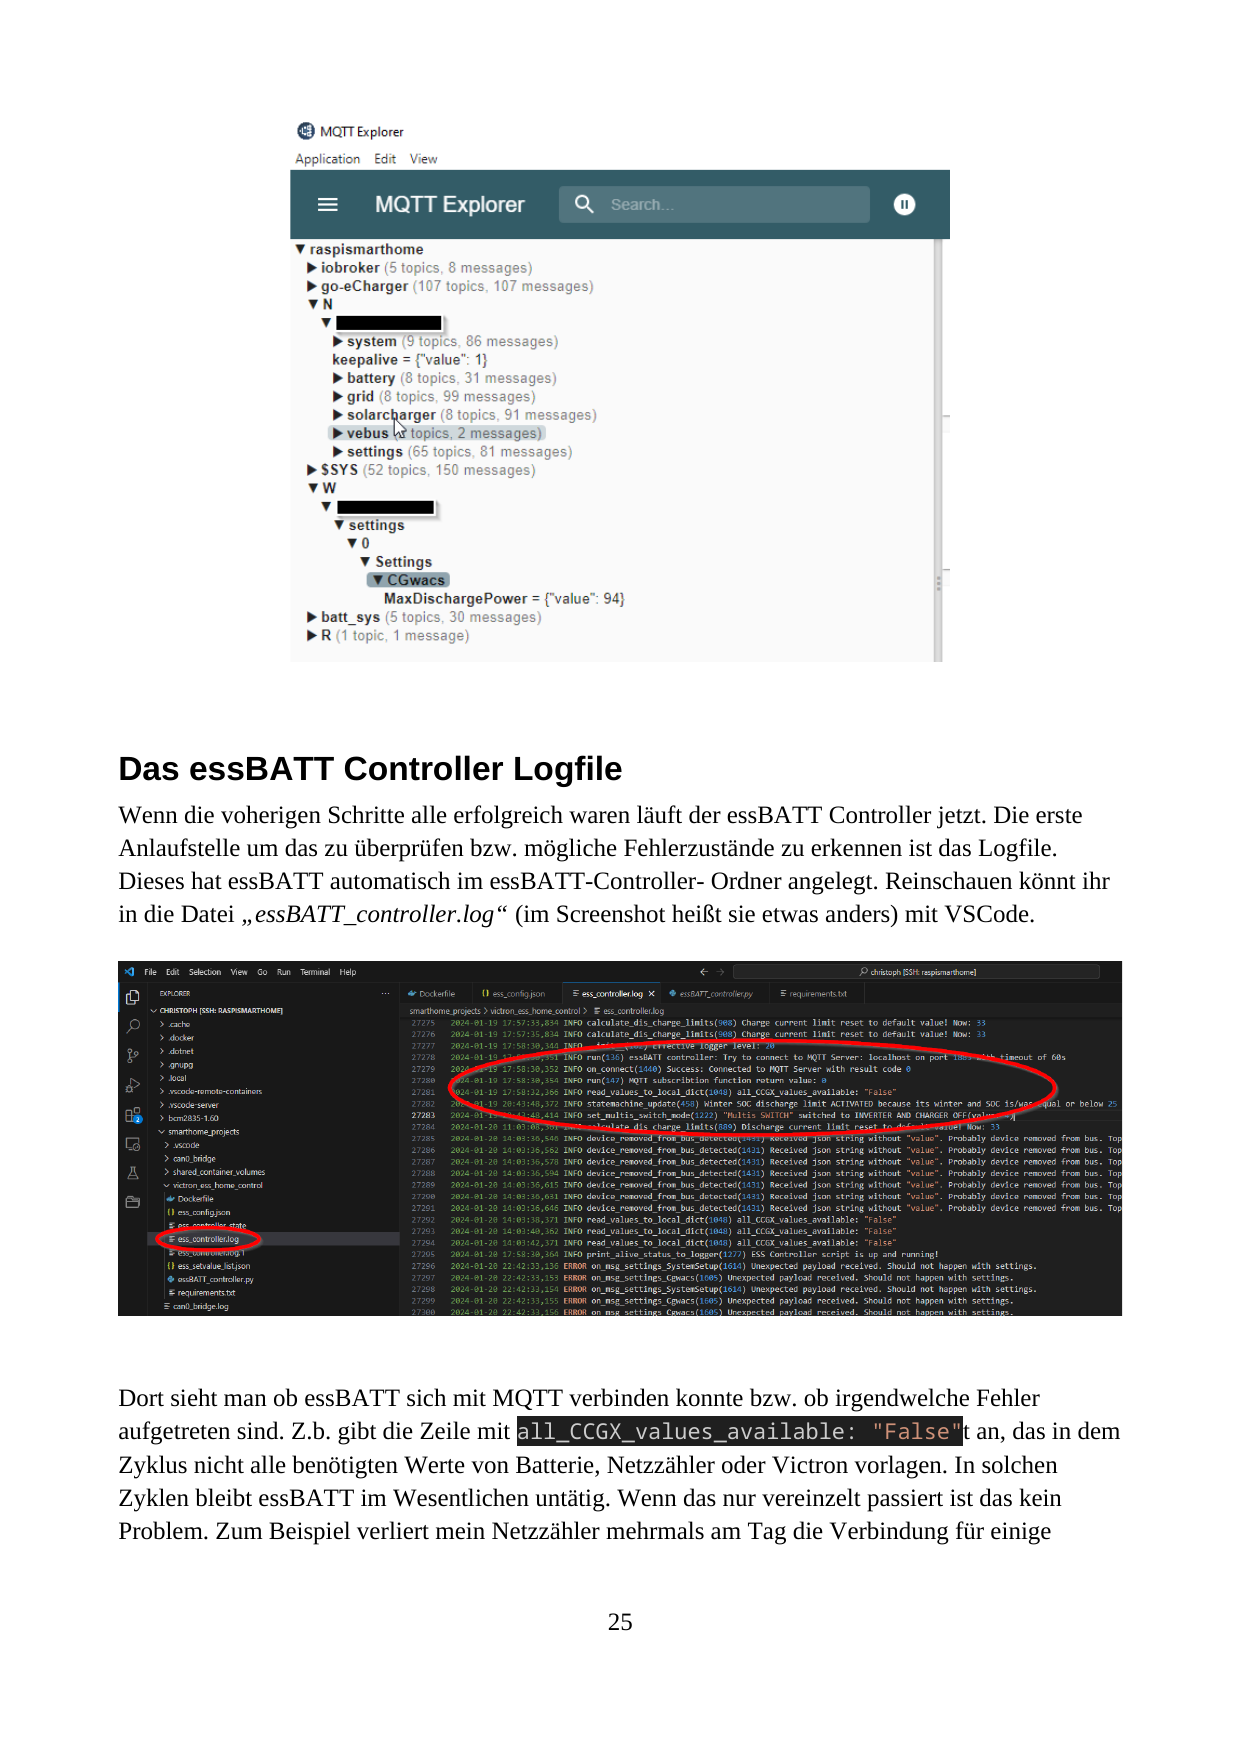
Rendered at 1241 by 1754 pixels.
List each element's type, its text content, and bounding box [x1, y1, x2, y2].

text Dort sieht man ob essBATT sich mit MQTT verbinden konnte bzw. ob irgendwelche Fehler aufgetreten sind. Z.b. gibt die Zeile mit all_CCGX_values_available: "False"t an, das in dem Zyklus nicht alle benötigten Werte von Batterie, Netzzähler oder Victron vorlagen. In solchen Zyklen bleibt essBATT im Wesentlichen untätig. Wenn das nur vereinzelt passiert ist das kein Problem. Zum Beispiel verliert mein Netzzähler mehrmals am Tag die Verbindung für einige [118, 1383, 1122, 1545]
subtitle Das essBATT Controller Logfile [118, 749, 1122, 787]
picture [118, 961, 1123, 1316]
picture [290, 118, 950, 662]
text Wenn die voherigen Schritte alle erfolgreich waren läuft der essBATT Controller jetzt. Die erste Anlaufstelle um das zu überprüfen bzw. mögliche Fehlerzustände zu erkennen ist das Logfile. Dieses hat essBATT automatisch im essBATT-Controller- Ordner angelegt. Reinschauen könnt ihr in die Datei „essBATT_controller.log“ (im Screenshot heißt sie etwas anders) mit VSCode. [118, 800, 1122, 928]
